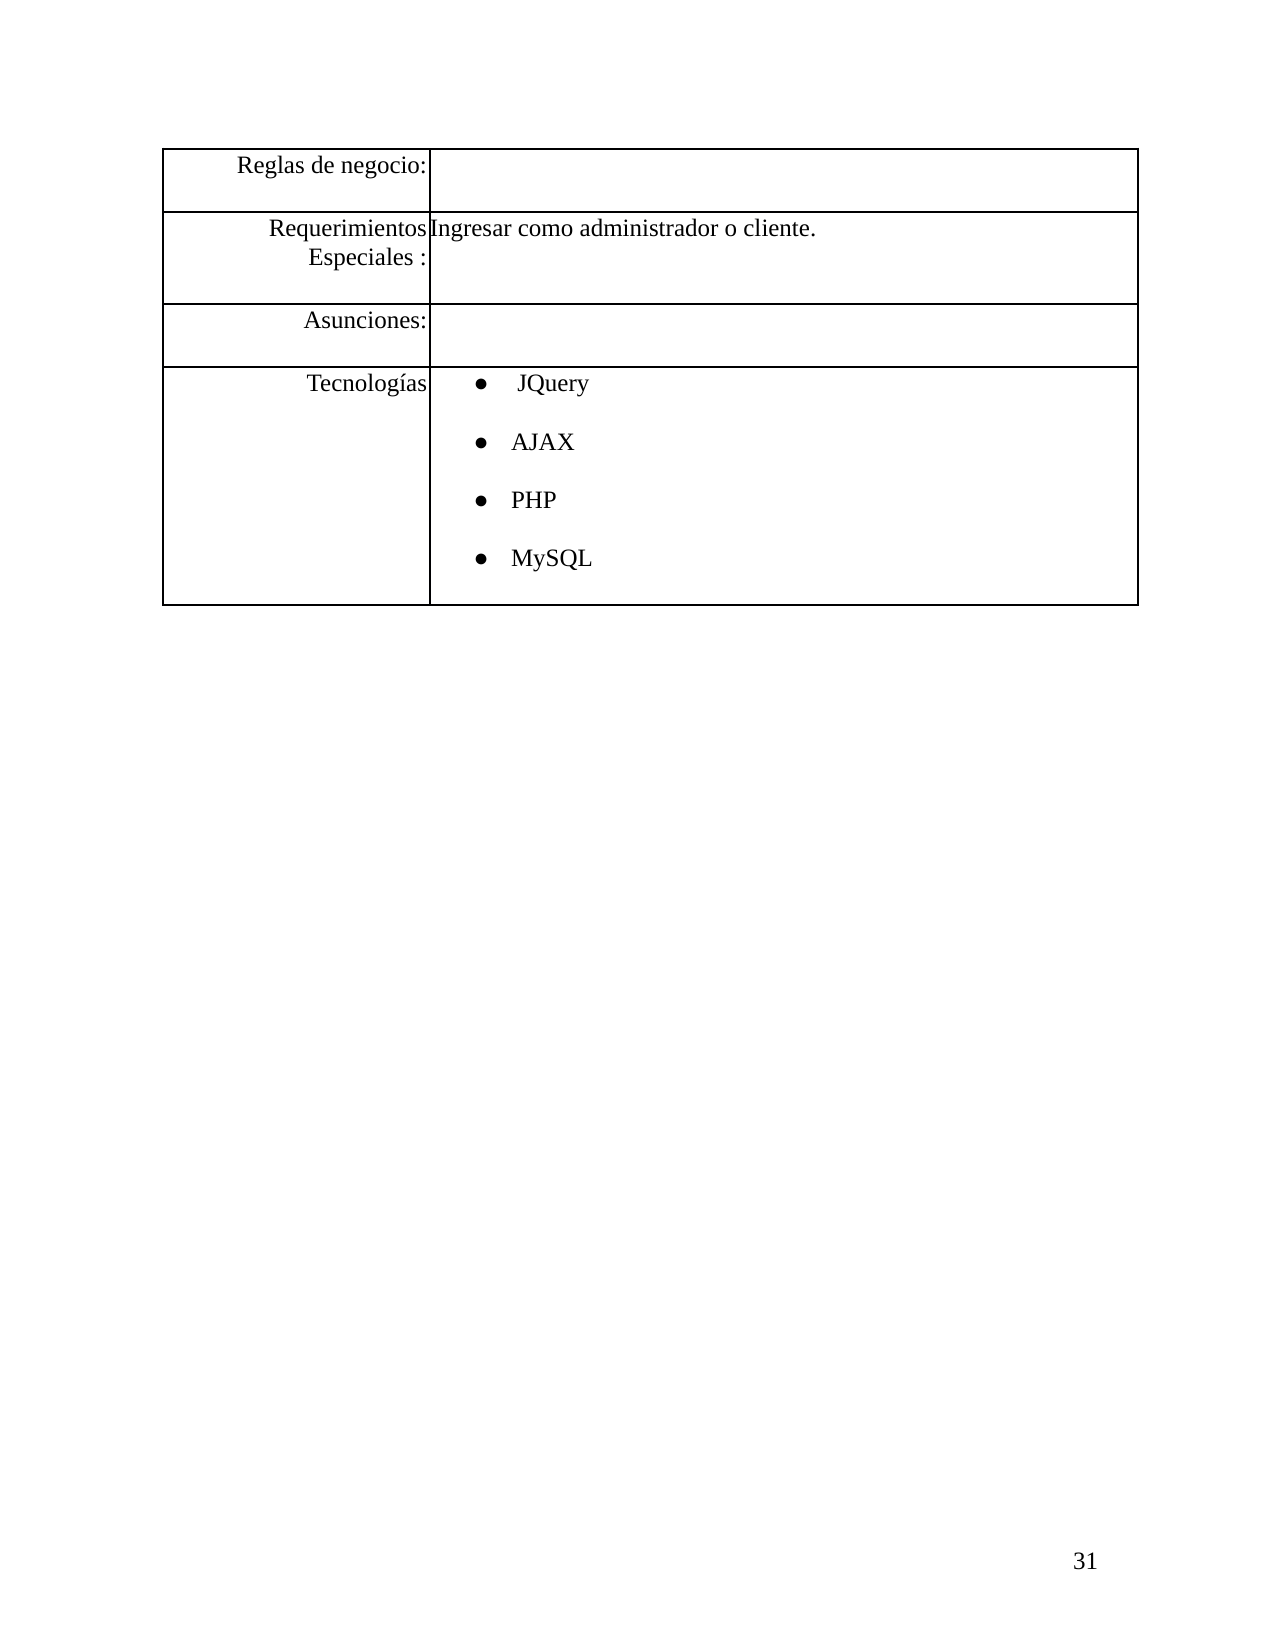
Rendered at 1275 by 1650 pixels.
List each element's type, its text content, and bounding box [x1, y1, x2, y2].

table_cell Tecnologías [164, 368, 429, 604]
table_cell Reglas de negocio: [164, 150, 429, 211]
table_cell Requerimientos Especiales : [164, 213, 429, 303]
table_cell JQuery AJAX PHP MySQL [431, 368, 1137, 604]
table_cell [431, 305, 1137, 366]
table_cell Ingresar como administrador o cliente. [431, 213, 1137, 303]
table_cell [431, 150, 1137, 211]
table_cell Asunciones: [164, 305, 429, 366]
